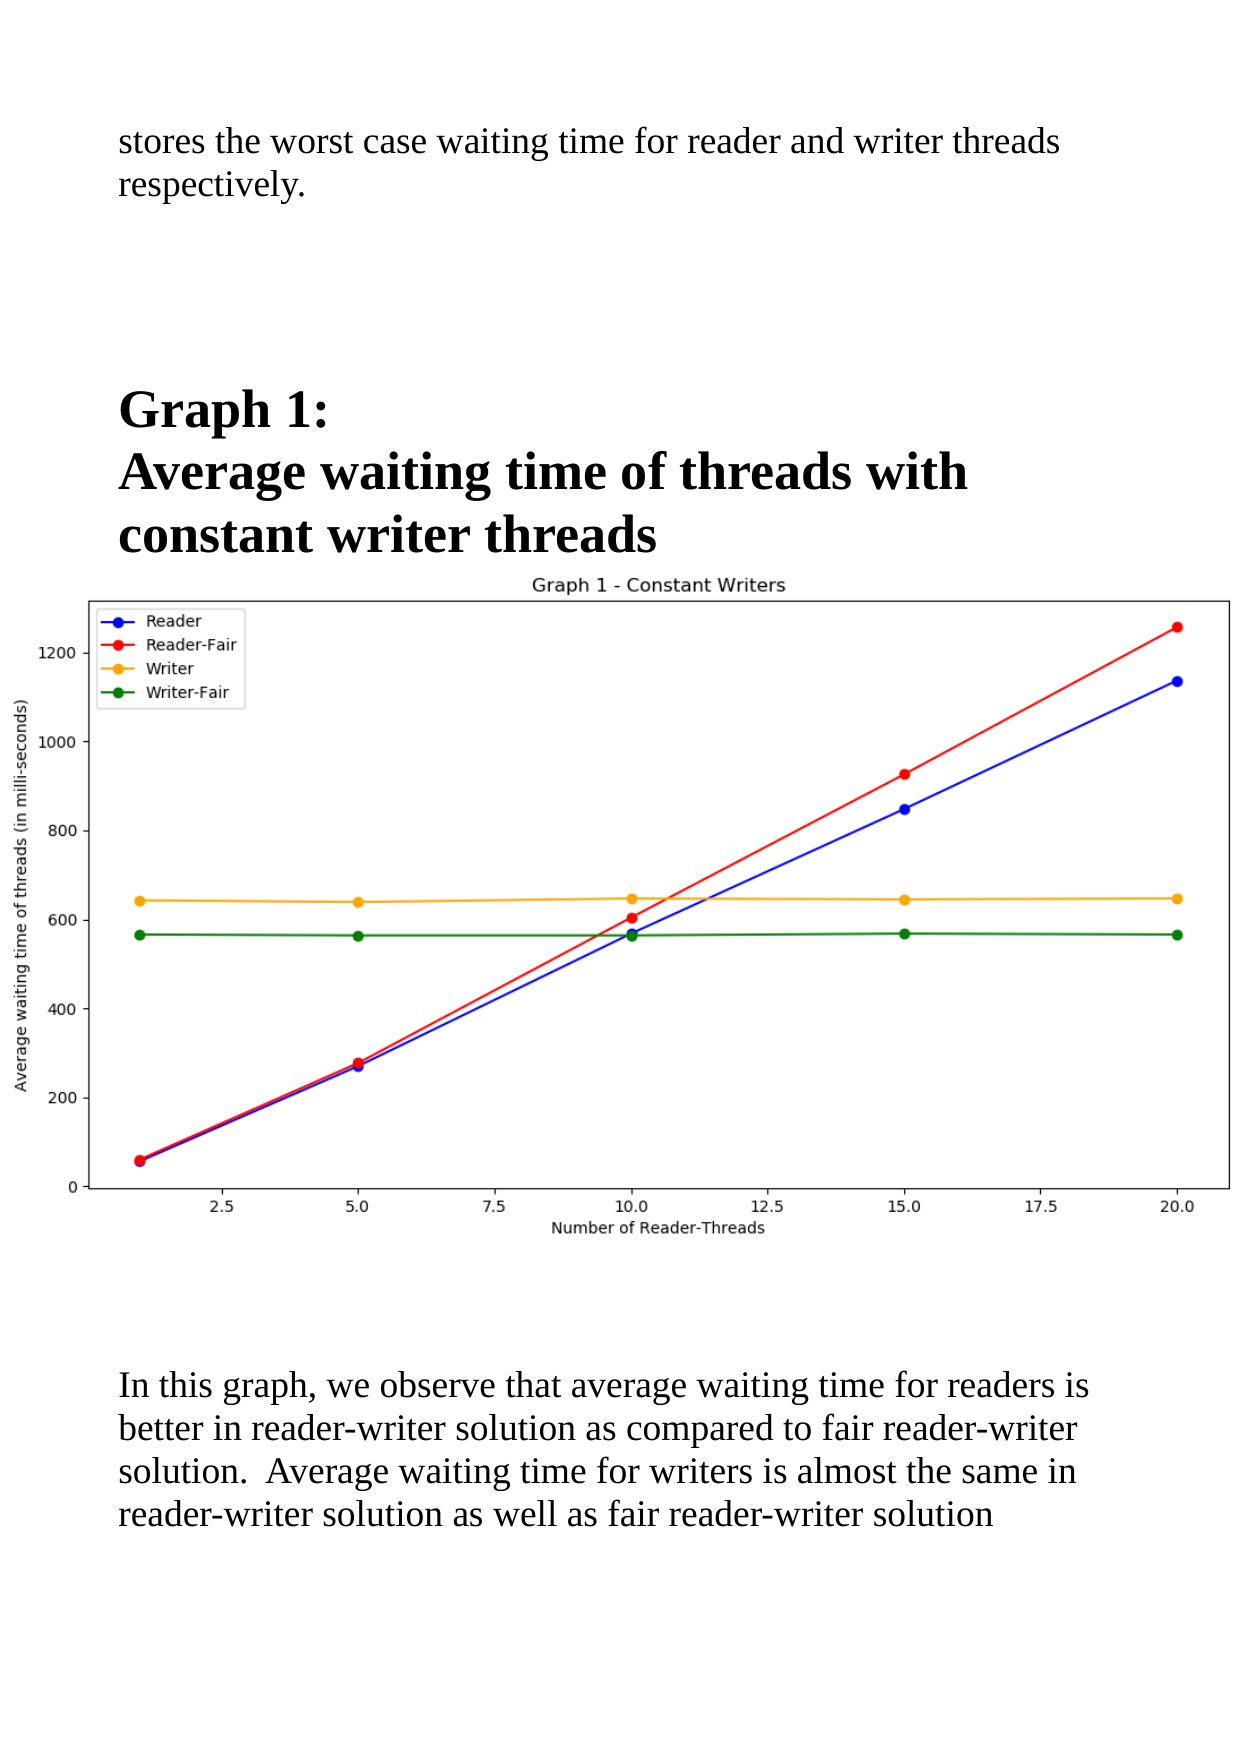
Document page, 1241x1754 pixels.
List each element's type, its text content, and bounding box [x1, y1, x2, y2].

text Average waiting time of threads with constant writer threads [118, 439, 1122, 564]
text stores the worst case waiting time for reader and writer threads respectively. [118, 118, 1122, 204]
text Graph 1: [118, 377, 1122, 439]
text In this graph, we observe that average waiting time for readers is better in reader-writer solution as compared to fair reader-writer solution. Average waiting time for writers is almost the same in reader-writer solution as well as fair reader-writer solution [118, 1362, 1122, 1534]
picture [0, 567, 1241, 1238]
